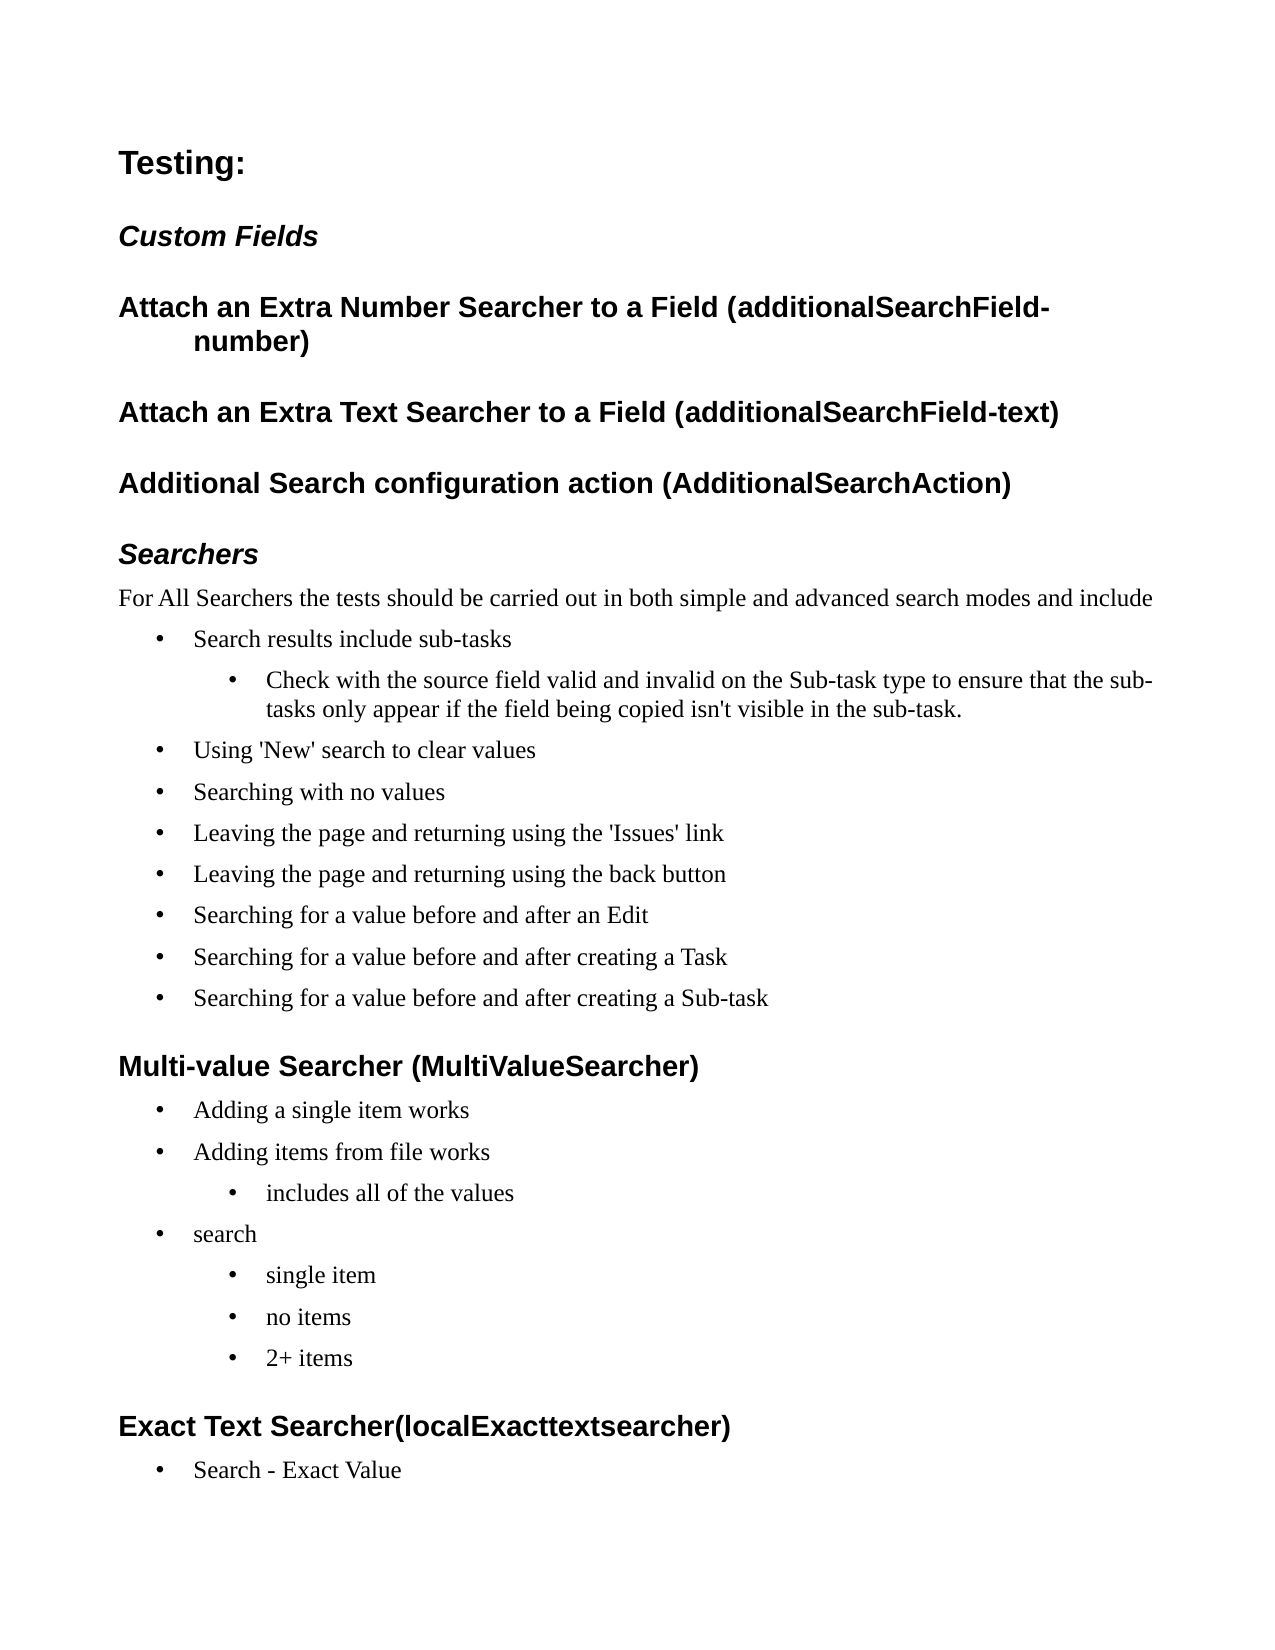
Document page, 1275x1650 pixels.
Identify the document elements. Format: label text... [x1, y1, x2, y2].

list 2+ items [228, 1343, 1157, 1372]
subtitle Additional Search configuration action (AdditionalSearchAction) [118, 466, 1157, 499]
list Leaving the page and returning using the 'Issues' link [156, 818, 1157, 847]
list Search - Exact Value [156, 1455, 1157, 1484]
list Search results include sub-tasks [156, 624, 1157, 653]
list single item [228, 1260, 1157, 1289]
list Searching for a value before and after an Edit [156, 901, 1157, 929]
subtitle Multi-value Searcher (MultiValueSearcher) [118, 1049, 1157, 1083]
list Using 'New' search to clear values [156, 736, 1157, 764]
list Searching for a value before and after creating a Task [156, 942, 1157, 971]
list Searching for a value before and after creating a Sub-task [156, 983, 1157, 1012]
list Check with the source field valid and invalid on the Sub-task type to ensure that the sub-tasks only appear if the field being copied isn't visible in the sub-task. [228, 666, 1157, 723]
subtitle Attach an Extra Number Searcher to a Field (additionalSearchField-number) [118, 290, 1157, 357]
list search [156, 1219, 1157, 1248]
subtitle Custom Fields [118, 219, 1157, 253]
subtitle Searchers [118, 537, 1157, 571]
text For All Searchers the tests should be carried out in both simple and advanced search modes and include [118, 583, 1157, 612]
subtitle Testing: [118, 143, 1157, 182]
list Searching with no values [156, 777, 1157, 806]
list Adding a single item works [156, 1095, 1157, 1124]
list no items [228, 1302, 1157, 1330]
list Leaving the page and returning using the back button [156, 859, 1157, 888]
list Adding items from file works [156, 1137, 1157, 1165]
subtitle Exact Text Searcher(localExacttextsearcher) [118, 1409, 1157, 1443]
list includes all of the values [228, 1178, 1157, 1207]
subtitle Attach an Extra Text Searcher to a Field (additionalSearchField-text) [118, 395, 1157, 428]
